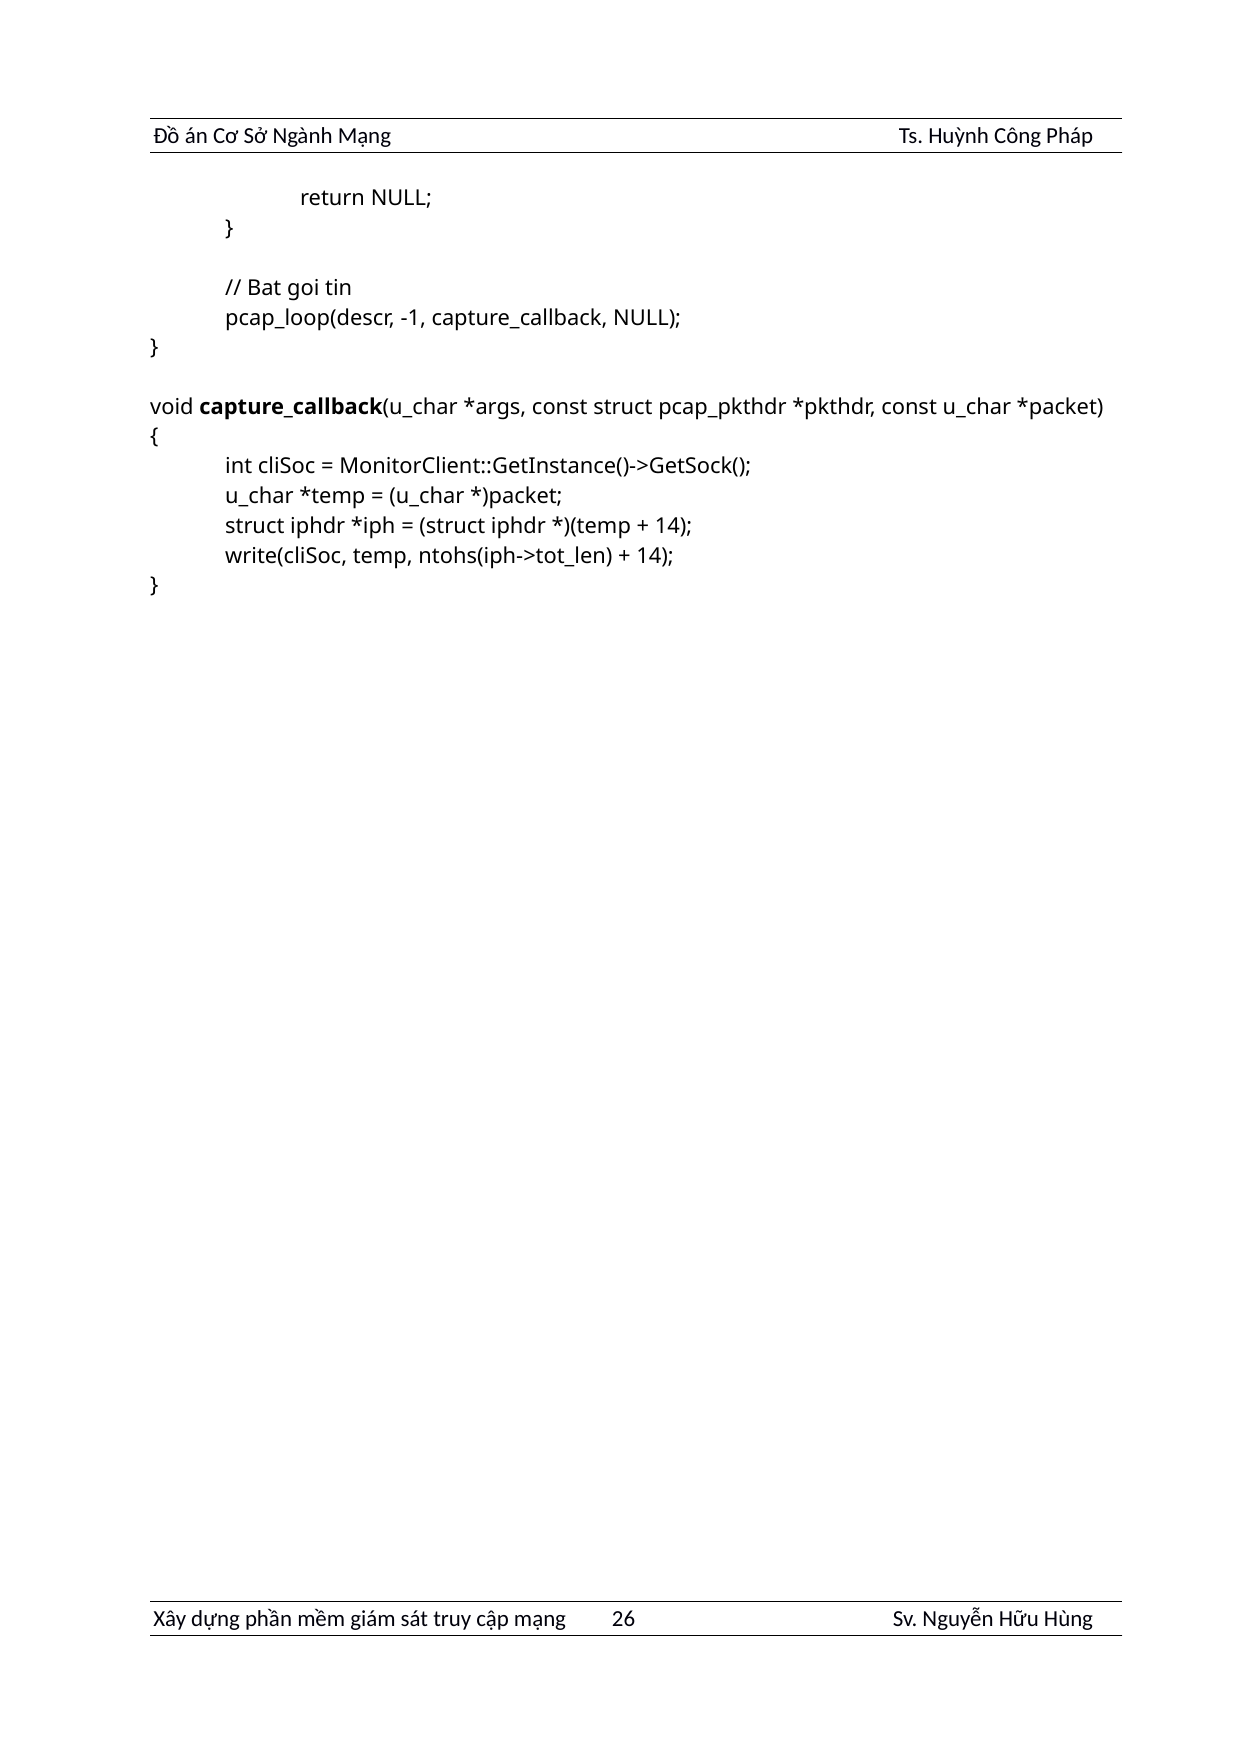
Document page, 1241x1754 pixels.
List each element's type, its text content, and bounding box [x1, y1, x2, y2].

text write(cliSoc, temp, ntohs(iph->tot_len) + 14); [150, 540, 1122, 569]
text } [150, 569, 1122, 599]
text u_char *temp = (u_char *)packet; [150, 480, 1122, 510]
text void capture_callback(u_char *args, const struct pcap_pkthdr *pkthdr, const u_char *packet) [150, 391, 1122, 421]
text { [150, 421, 1122, 450]
text // Bat goi tin [150, 272, 1122, 301]
text } [150, 331, 1122, 361]
text struct iphdr *iph = (struct iphdr *)(temp + 14); [150, 510, 1122, 540]
text pcap_loop(descr, -1, capture_callback, NULL); [150, 301, 1122, 331]
text return NULL; [150, 182, 1122, 212]
text } [150, 212, 1122, 242]
text int cliSoc = MonitorClient::GetInstance()->GetSock(); [150, 450, 1122, 480]
